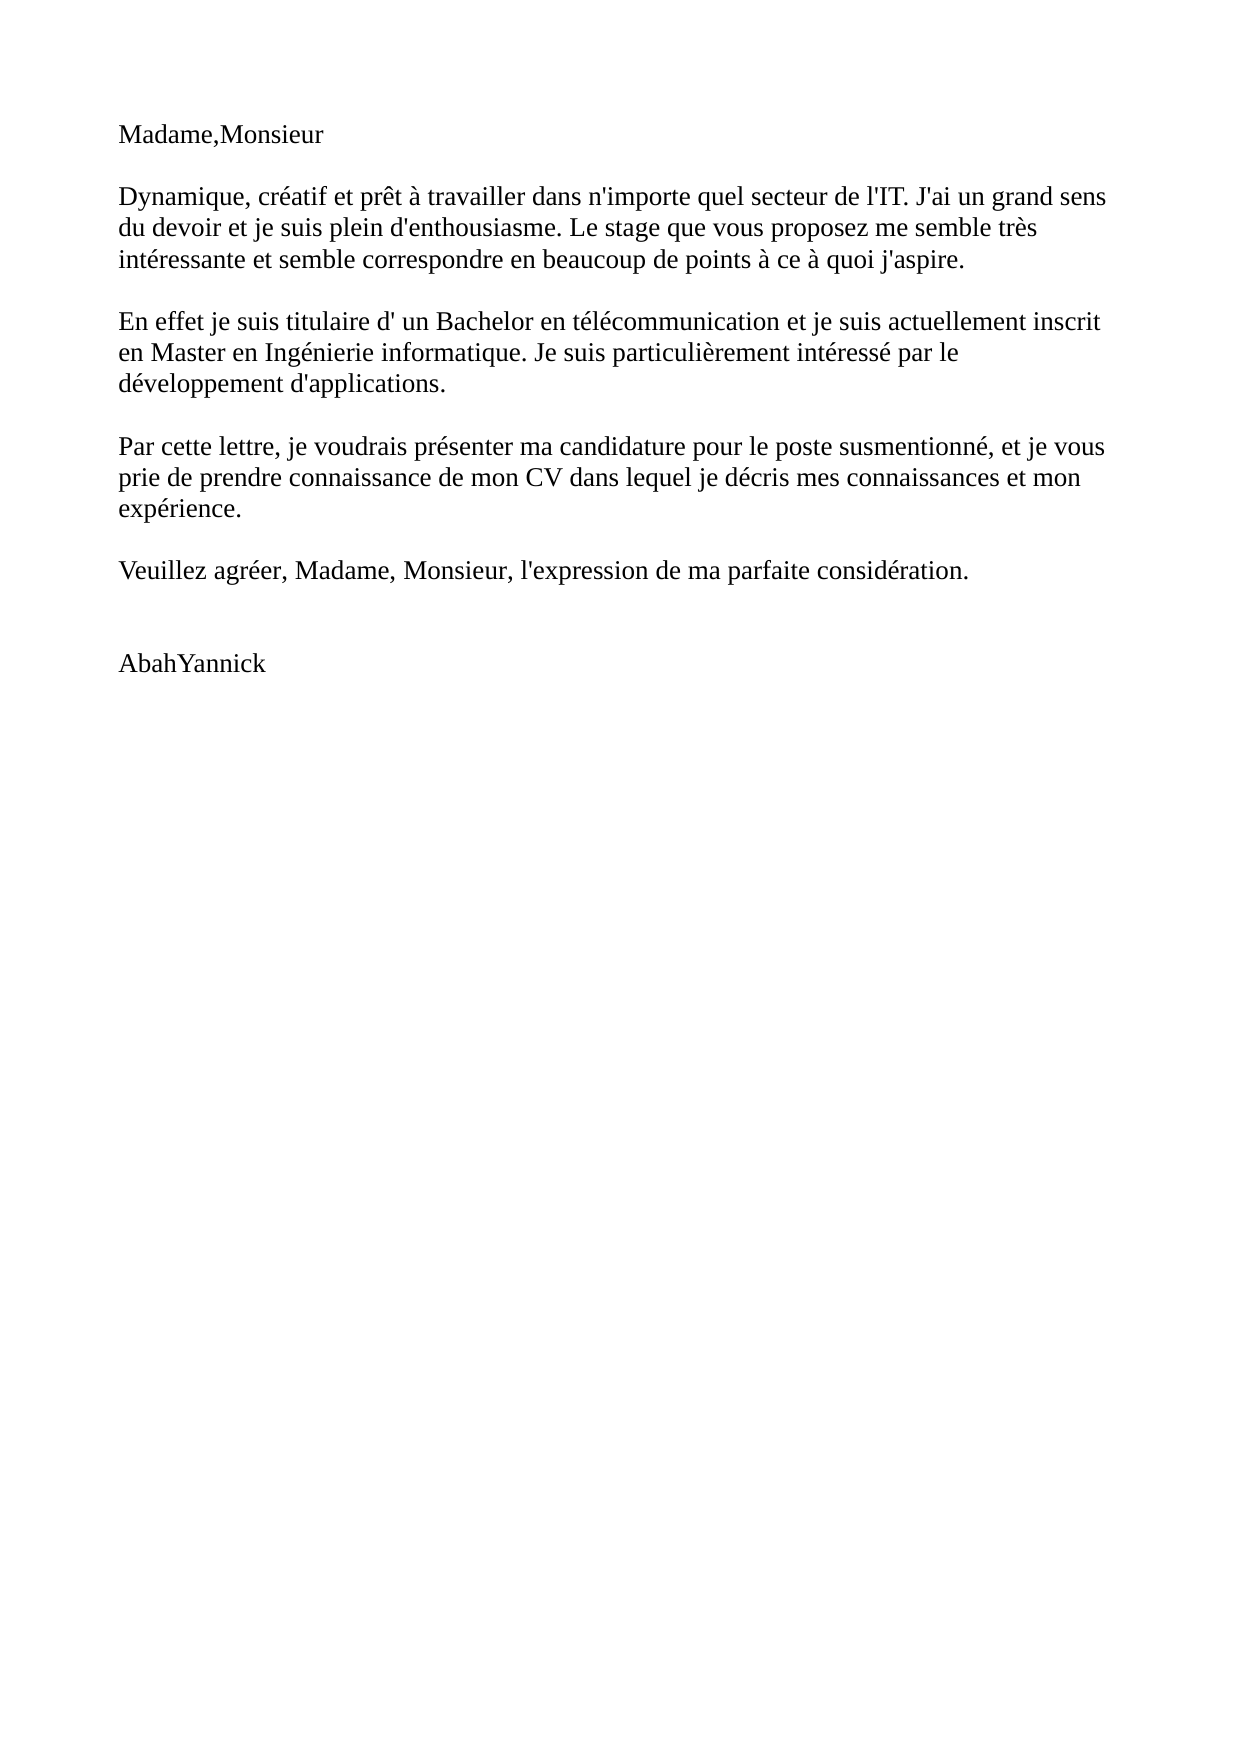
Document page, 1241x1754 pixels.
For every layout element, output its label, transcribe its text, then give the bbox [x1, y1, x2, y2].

text Par cette lettre, je voudrais présenter ma candidature pour le poste susmentionné, et je vous prie de prendre connaissance de mon CV dans lequel je décris mes connaissances et mon expérience. [118, 398, 1122, 523]
text En effet je suis titulaire d' un Bachelor en télécommunication et je suis actuellement inscrit en Master en Ingénierie informatique. Je suis particulièrement intéressé par le développement d'applications. [118, 274, 1122, 398]
text Veuillez agréer, Madame, Monsieur, l'expression de ma parfaite considération. AbahYannick [118, 523, 1122, 679]
text Madame,Monsieur Dynamique, créatif et prêt à travailler dans n'importe quel secteur de l'IT. J'ai un grand sens du devoir et je suis plein d'enthousiasme. Le stage que vous proposez me semble très intéressante et semble correspondre en beaucoup de points à ce à quoi j'aspire. [118, 118, 1122, 274]
